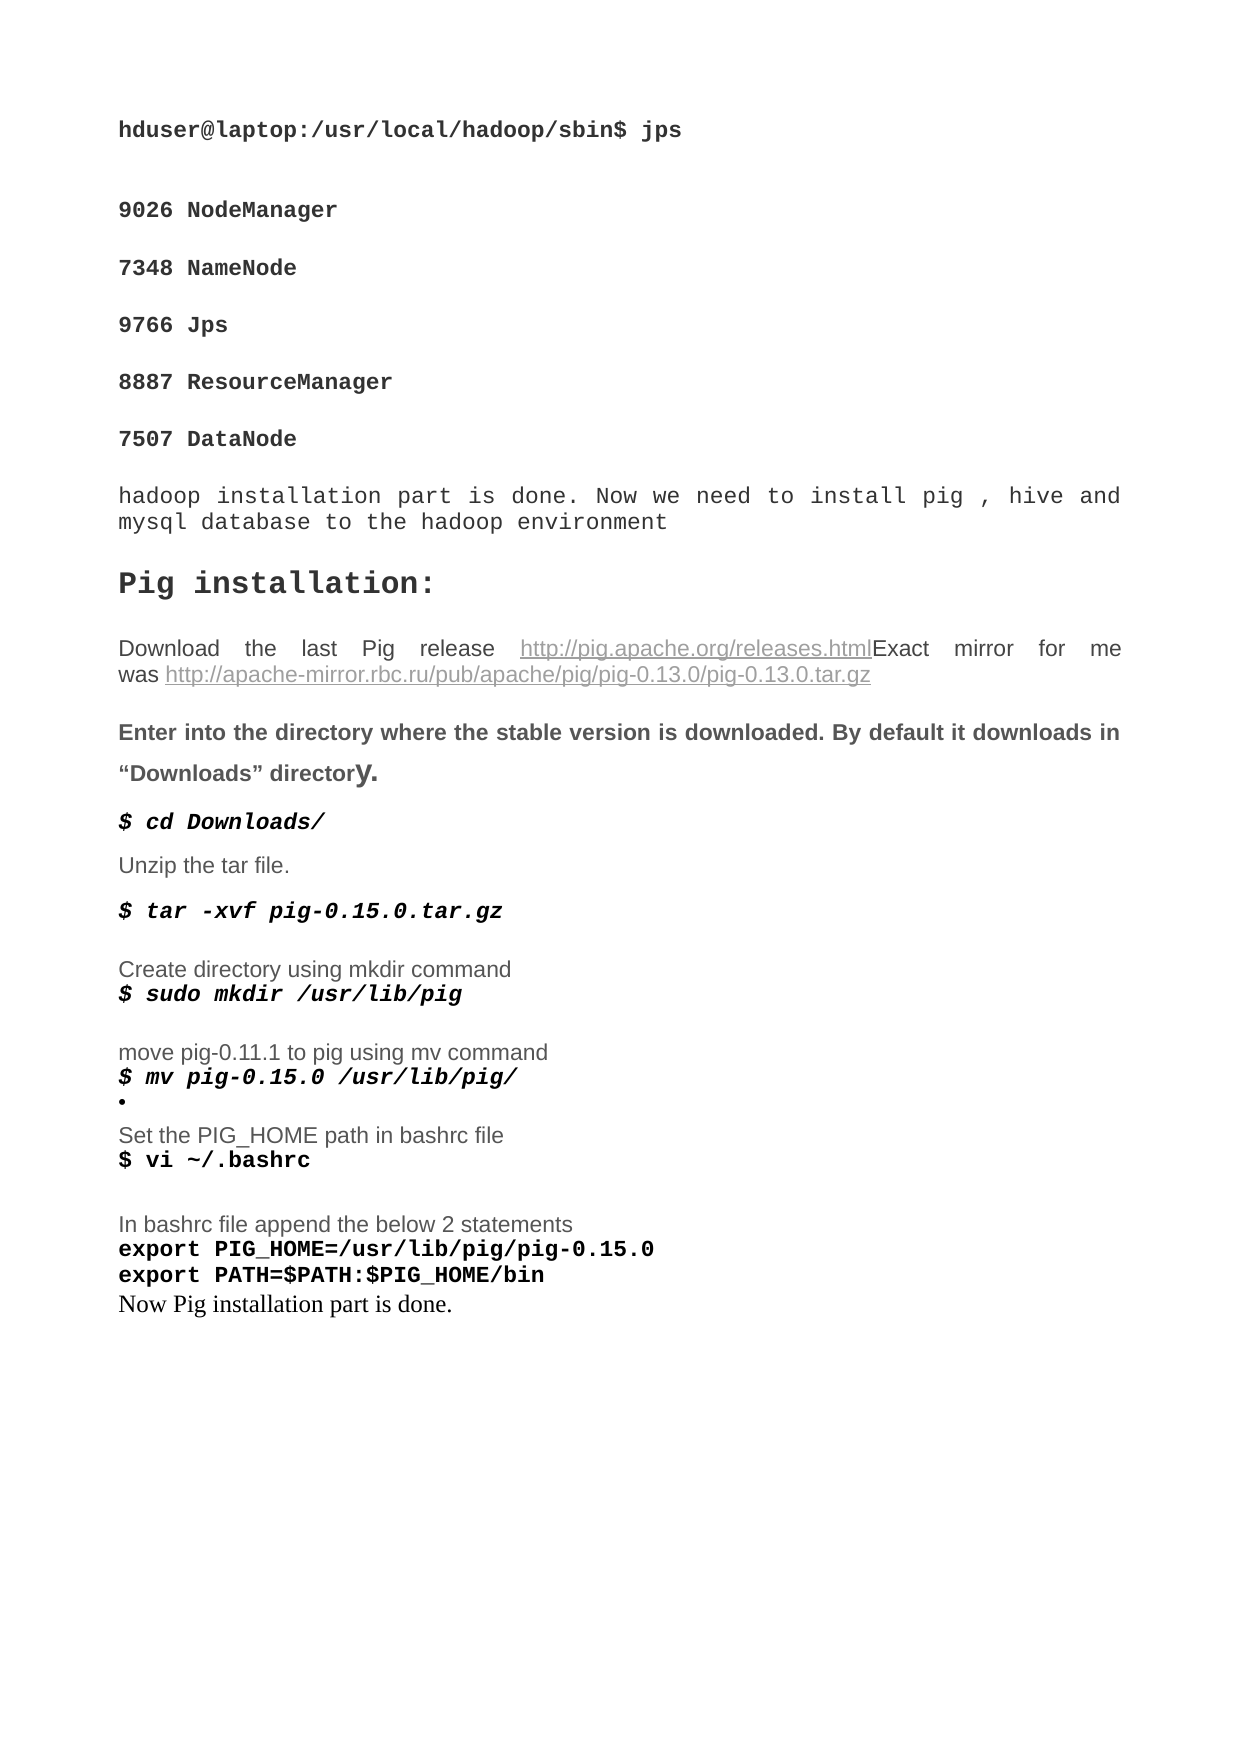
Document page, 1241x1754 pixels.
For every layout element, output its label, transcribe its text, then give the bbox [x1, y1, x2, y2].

text Download the last Pig release http://pig.apache.org/releases.htmlExact mirror for me was http://apache-mirror.rbc.ru/pub/apache/pig/pig-0.13.0/pig-0.13.0.tar.gz [118, 634, 1122, 687]
text Unzip the tar file. [118, 852, 1122, 879]
text 7348 NameNode [118, 256, 1122, 282]
text $ tar -xvf pig-0.15.0.tar.gz [118, 899, 1122, 925]
text In bashrc file append the below 2 statements [118, 1206, 1122, 1237]
text 9766 Jps [118, 313, 1122, 339]
text Create directory using mkdir command [118, 951, 1122, 983]
text hduser@laptop:/usr/local/hadoop/sbin$ jps [118, 118, 1122, 144]
text $ mv pig-0.15.0 /usr/lib/pig/ [118, 1066, 1122, 1092]
text export PATH=$PATH:$PIG_HOME/bin [118, 1263, 1122, 1289]
text Now Pig installation part is done. [118, 1289, 1122, 1318]
text $ sudo mkdir /usr/lib/pig [118, 983, 1122, 1008]
text Pig installation: [118, 568, 1122, 603]
text $ cd Downloads/ [118, 811, 1122, 837]
text Set the PIG_HOME path in bashrc file [118, 1118, 1122, 1149]
text $ vi ~/.bashrc [118, 1149, 1122, 1175]
text Enter into the directory where the stable version is downloaded. By default it downloads in “Downloads” directory. [118, 718, 1122, 788]
text hadoop installation part is done. Now we need to install pig , hive and mysql database to the hadoop environment [118, 485, 1122, 537]
text 9026 NodeManager [118, 199, 1122, 225]
text move pig-0.11.1 to pig using mv command [118, 1034, 1122, 1066]
text 8887 ResourceManager [118, 370, 1122, 396]
text export PIG_HOME=/usr/lib/pig/pig-0.15.0 [118, 1237, 1122, 1263]
text 7507 DataNode [118, 427, 1122, 453]
